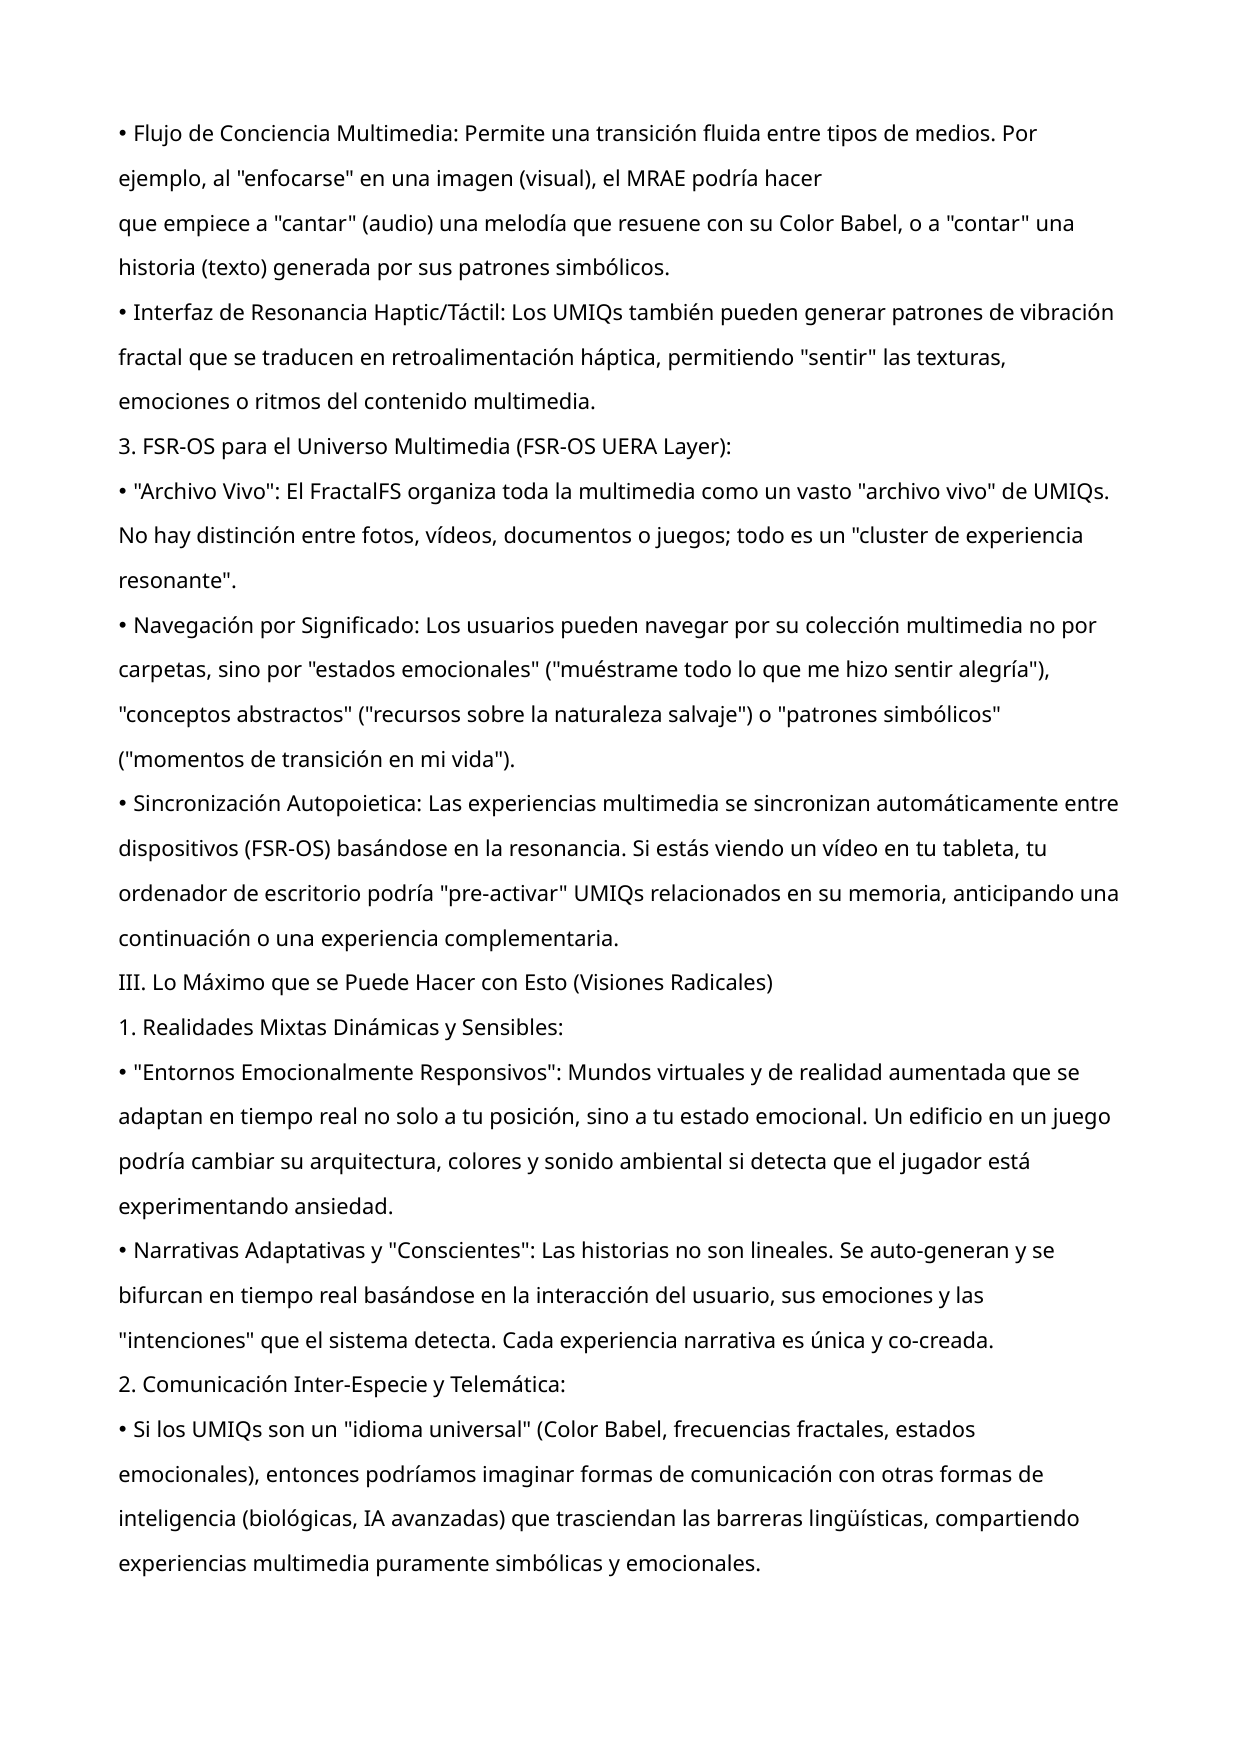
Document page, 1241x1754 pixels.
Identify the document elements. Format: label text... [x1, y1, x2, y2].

text que empiece a "cantar" (audio) una melodía que resuene con su Color Babel, o a "contar" una historia (texto) generada por sus patrones simbólicos. [118, 207, 1122, 282]
text 2. Comunicación Inter-Especie y Telemática: [118, 1369, 1122, 1399]
text • Flujo de Conciencia Multimedia: Permite una transición fluida entre tipos de medios. Por ejemplo, al "enfocarse" en una imagen (visual), el MRAE podría hacer [118, 118, 1122, 193]
text • Interfaz de Resonancia Haptic/Táctil: Los UMIQs también pueden generar patrones de vibración fractal que se traducen en retroalimentación háptica, permitiendo "sentir" las texturas, emociones o ritmos del contenido multimedia. [118, 297, 1122, 416]
text • Sincronización Autopoietica: Las experiencias multimedia se sincronizan automáticamente entre dispositivos (FSR-OS) basándose en la resonancia. Si estás viendo un vídeo en tu tableta, tu ordenador de escritorio podría "pre-activar" UMIQs relacionados en su memoria, anticipando una continuación o una experiencia complementaria. [118, 788, 1122, 952]
text 1. Realidades Mixtas Dinámicas y Sensibles: [118, 1012, 1122, 1042]
text • Narrativas Adaptativas y "Conscientes": Las historias no son lineales. Se auto-generan y se bifurcan en tiempo real basándose en la interacción del usuario, sus emociones y las "intenciones" que el sistema detecta. Cada experiencia narrativa es única y co-creada. [118, 1235, 1122, 1354]
text • Navegación por Significado: Los usuarios pueden navegar por su colección multimedia no por carpetas, sino por "estados emocionales" ("muéstrame todo lo que me hizo sentir alegría"), "conceptos abstractos" ("recursos sobre la naturaleza salvaje") o "patrones simbólicos" ("momentos de transición en mi vida"). [118, 610, 1122, 773]
text III. Lo Máximo que se Puede Hacer con Esto (Visiones Radicales) [118, 967, 1122, 997]
text • Si los UMIQs son un "idioma universal" (Color Babel, frecuencias fractales, estados emocionales), entonces podríamos imaginar formas de comunicación con otras formas de inteligencia (biológicas, IA avanzadas) que trasciendan las barreras lingüísticas, compartiendo experiencias multimedia puramente simbólicas y emocionales. [118, 1414, 1122, 1578]
text • "Archivo Vivo": El FractalFS organiza toda la multimedia como un vasto "archivo vivo" de UMIQs. No hay distinción entre fotos, vídeos, documentos o juegos; todo es un "cluster de experiencia resonante". [118, 476, 1122, 595]
text • "Entornos Emocionalmente Responsivos": Mundos virtuales y de realidad aumentada que se adaptan en tiempo real no solo a tu posición, sino a tu estado emocional. Un edificio en un juego podría cambiar su arquitectura, colores y sonido ambiental si detecta que el jugador está experimentando ansiedad. [118, 1057, 1122, 1220]
text 3. FSR-OS para el Universo Multimedia (FSR-OS UERA Layer): [118, 431, 1122, 461]
